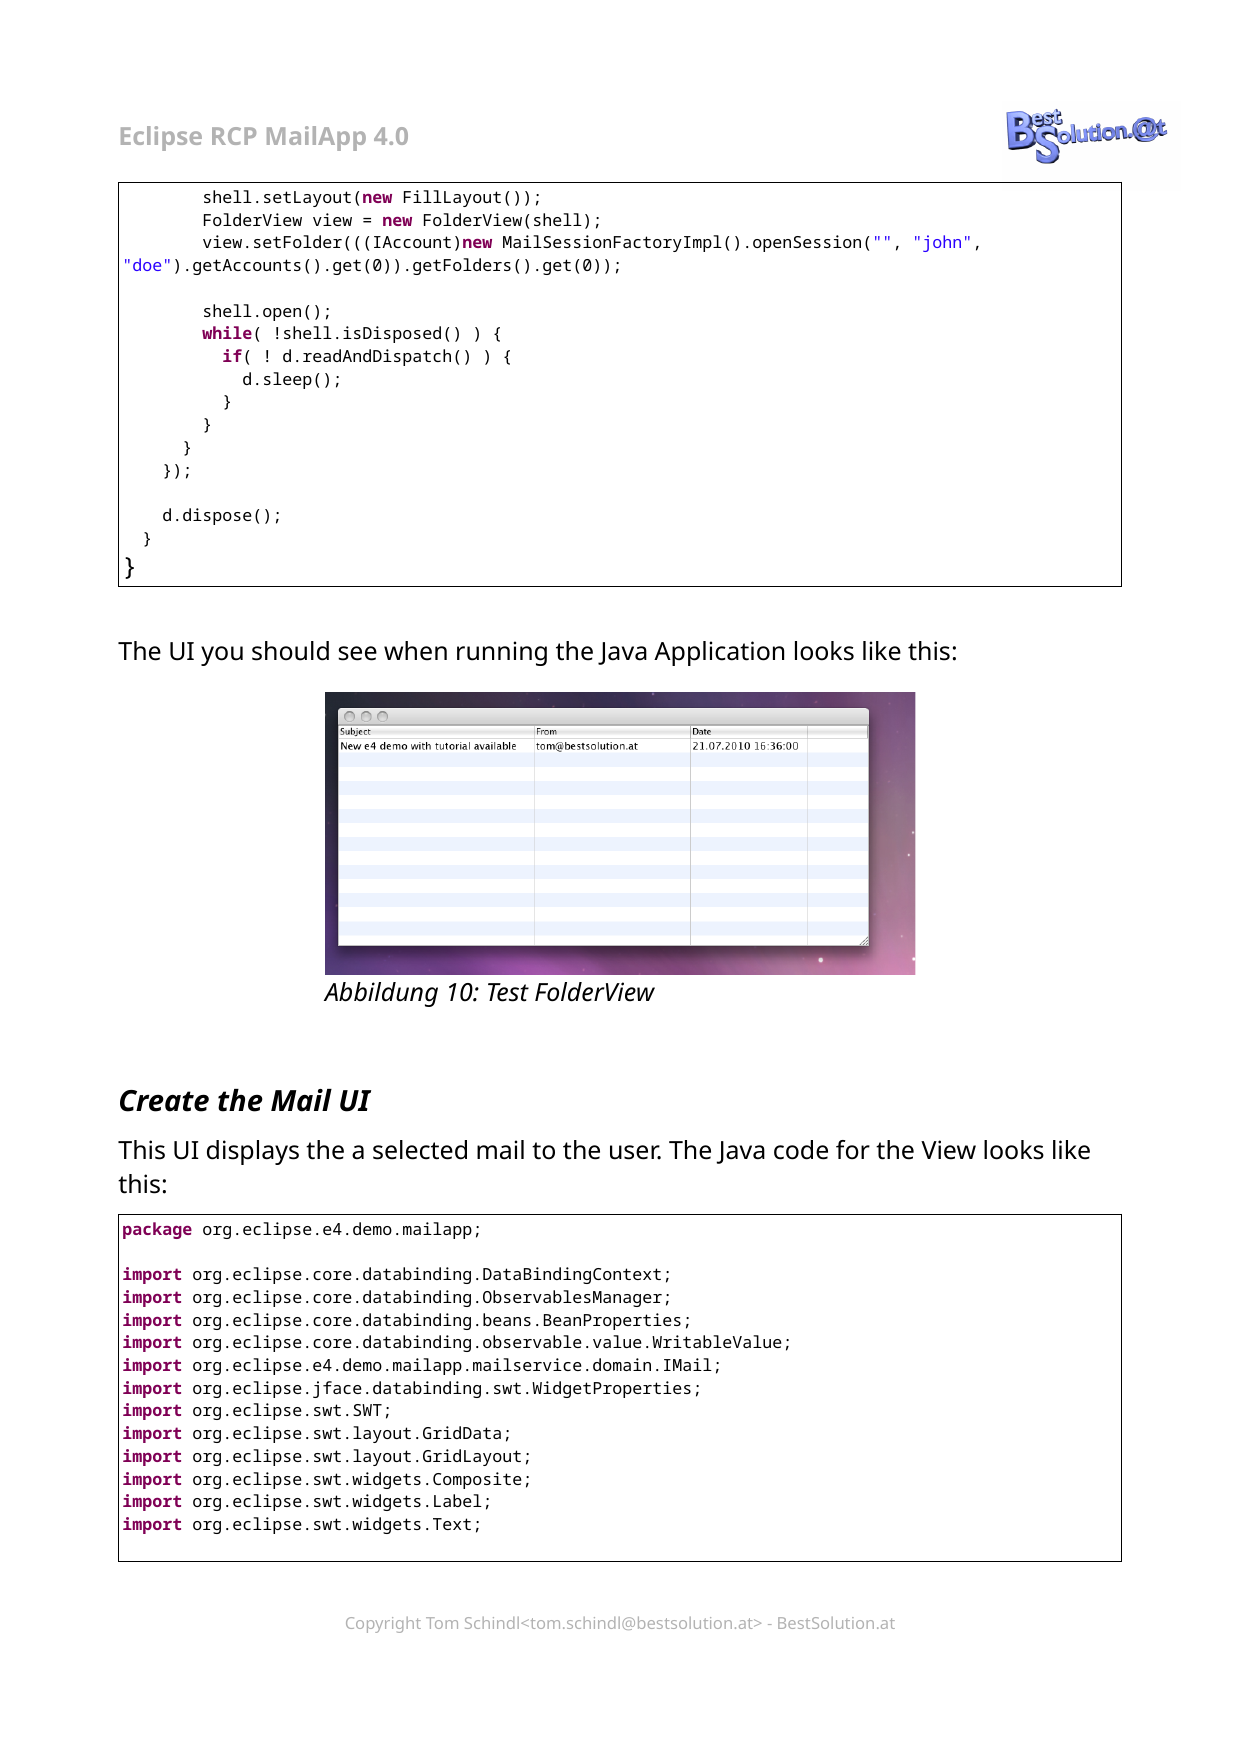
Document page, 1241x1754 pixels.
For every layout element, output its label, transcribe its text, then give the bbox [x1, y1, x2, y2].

text } [119, 522, 1121, 545]
text import org.eclipse.core.databinding.observable.value.WritableValue; [119, 1327, 1121, 1350]
text import org.eclipse.swt.widgets.Text; [119, 1509, 1121, 1535]
text import org.eclipse.swt.layout.GridLayout; [119, 1441, 1121, 1463]
picture [1002, 101, 1181, 191]
picture [325, 692, 916, 975]
text package org.eclipse.e4.demo.mailapp; [119, 1215, 1121, 1240]
text } [119, 545, 1121, 586]
text } [119, 386, 1121, 409]
text FolderView view = new FolderView(shell); [119, 204, 1121, 227]
text while( !shell.isDisposed() ) { [119, 318, 1121, 341]
text d.dispose(); [119, 499, 1121, 522]
text import org.eclipse.swt.widgets.Label; [119, 1486, 1121, 1509]
text import org.eclipse.swt.widgets.Composite; [119, 1463, 1121, 1486]
text import org.eclipse.swt.SWT; [119, 1395, 1121, 1418]
text if( ! d.readAndDispatch() ) { [119, 341, 1121, 363]
text shell.setLayout(new FillLayout()); [119, 183, 1121, 204]
text import org.eclipse.swt.layout.GridData; [119, 1418, 1121, 1441]
text import org.eclipse.jface.databinding.swt.WidgetProperties; [119, 1372, 1121, 1395]
text Abbildung 10: Test FolderView [325, 975, 915, 1009]
subtitle Create the Mail UI [118, 1081, 1122, 1120]
text The UI you should see when running the Java Application looks like this: [118, 633, 1122, 668]
text view.setFolder(((IAccount)new MailSessionFactoryImpl().openSession("", "john", "doe").getAccounts().get(0)).getFolders().get(0)); [119, 227, 1121, 276]
text import org.eclipse.e4.demo.mailapp.mailservice.domain.IMail; [119, 1350, 1121, 1372]
text } [119, 409, 1121, 431]
text d.sleep(); [119, 363, 1121, 386]
text This UI displays the a selected mail to the user. The Java code for the View looks like this: [118, 1133, 1122, 1201]
text import org.eclipse.core.databinding.DataBindingContext; [119, 1259, 1121, 1282]
text }); [119, 454, 1121, 481]
text shell.open(); [119, 295, 1121, 318]
text } [119, 431, 1121, 454]
text import org.eclipse.core.databinding.ObservablesManager; [119, 1282, 1121, 1304]
text import org.eclipse.core.databinding.beans.BeanProperties; [119, 1304, 1121, 1327]
